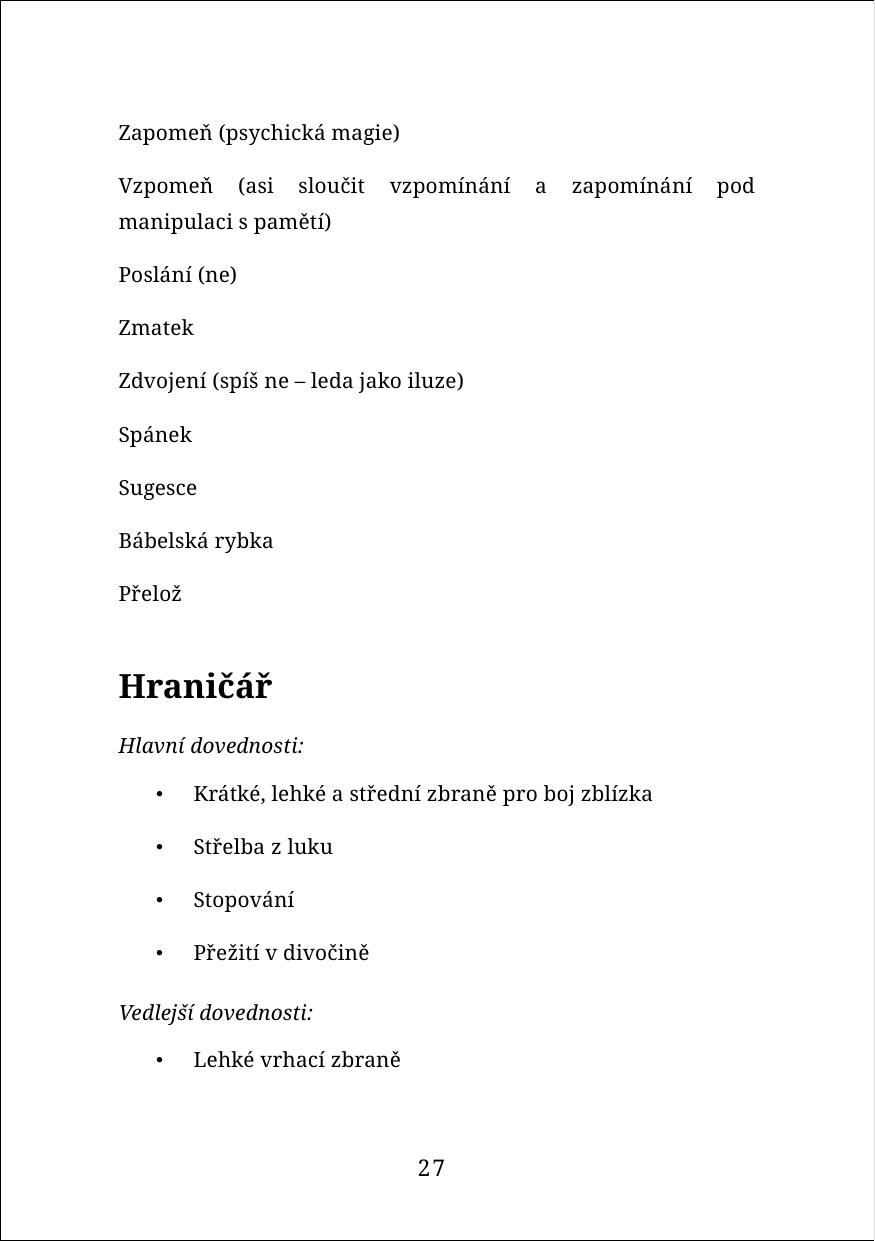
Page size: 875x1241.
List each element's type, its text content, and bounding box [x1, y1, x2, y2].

text Přelož [118, 579, 756, 608]
list Lehké vrhací zbraně [156, 1045, 756, 1073]
text Poslání (ne) [118, 260, 756, 289]
list Střelba z luku [156, 832, 756, 860]
list Přežití v divočině [156, 938, 756, 967]
text Vzpomeň (asi sloučit vzpomínání a zapomínání pod manipulaci s pamětí) [118, 171, 756, 235]
text Vedlejší dovednosti: [118, 998, 756, 1026]
text Zapomeň (psychická magie) [118, 118, 756, 147]
subtitle Hraničář [118, 662, 756, 708]
text Zdvojení (spíš ne – leda jako iluze) [118, 367, 756, 395]
text Hlavní dovednosti: [118, 731, 756, 760]
text Spánek [118, 420, 756, 448]
text Sugesce [118, 473, 756, 502]
text Zmatek [118, 313, 756, 342]
text Bábelská rybka [118, 526, 756, 555]
list Krátké, lehké a střední zbraně pro boj zblízka [156, 779, 756, 807]
list Stopování [156, 885, 756, 914]
